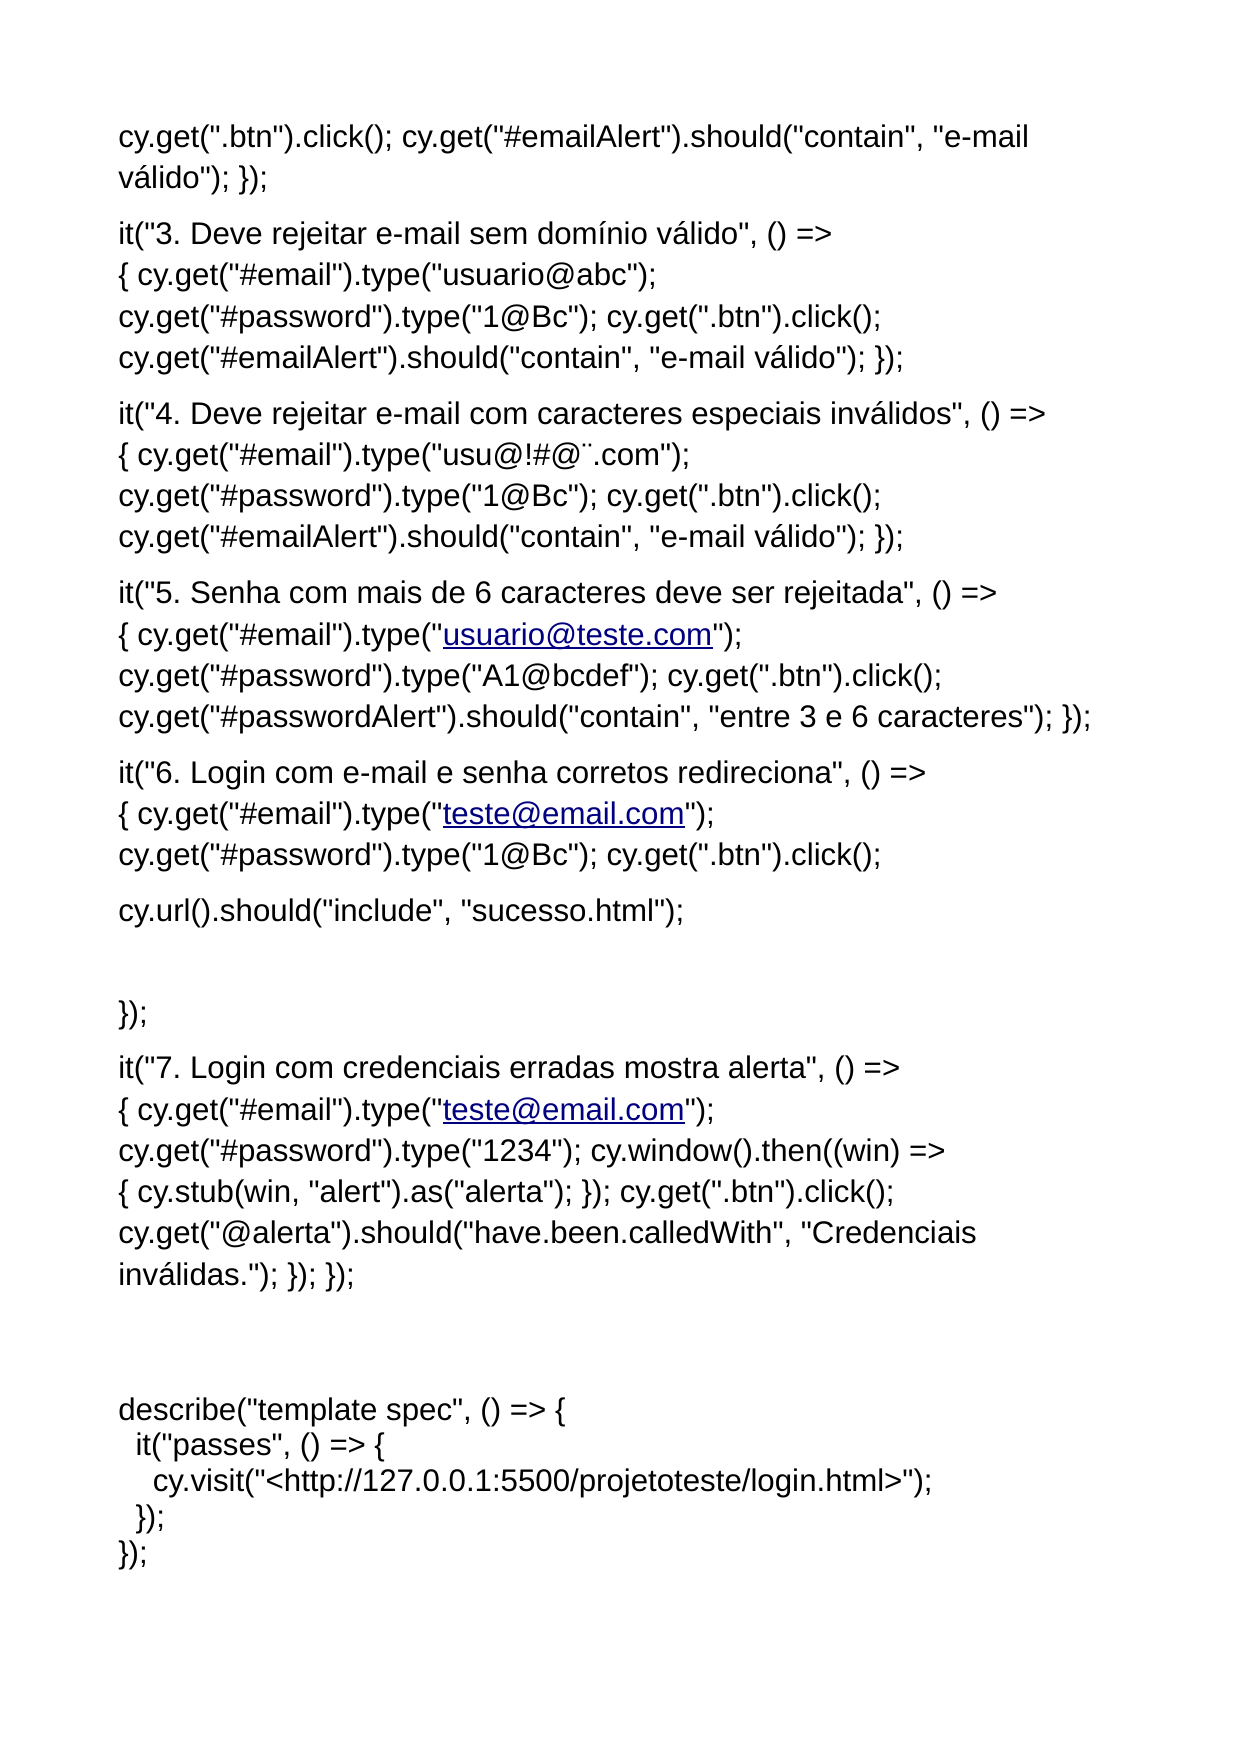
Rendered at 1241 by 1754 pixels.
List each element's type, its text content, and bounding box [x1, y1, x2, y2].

text it("7. Login com credenciais erradas mostra alerta", () => { cy.get("#email").type("teste@email.com"); cy.get("#password").type("1234"); cy.window().then((win) => { cy.stub(win, "alert").as("alerta"); }); cy.get(".btn").click(); cy.get("@alerta").should("have.been.calledWith", "Credenciais inválidas."); }); }); [118, 1049, 1122, 1292]
text it("4. Deve rejeitar e-mail com caracteres especiais inválidos", () => { cy.get("#email").type("usu@!#@¨.com"); cy.get("#password").type("1@Bc"); cy.get(".btn").click(); cy.get("#emailAlert").should("contain", "e-mail válido"); }); [118, 395, 1122, 554]
text cy.get(".btn").click(); cy.get("#emailAlert").should("contain", "e-mail válido"); }); [118, 118, 1122, 195]
text }); [118, 1534, 1122, 1570]
text cy.visit("<http://127.0.0.1:5500/projetoteste/login.html>"); [118, 1462, 1122, 1498]
text cy.url().should("include", "sucesso.html"); [118, 892, 1122, 928]
text it("passes", () => { [118, 1426, 1122, 1462]
text }); [118, 1498, 1122, 1534]
text it("3. Deve rejeitar e-mail sem domínio válido", () => { cy.get("#email").type("usuario@abc"); cy.get("#password").type("1@Bc"); cy.get(".btn").click(); cy.get("#emailAlert").should("contain", "e-mail válido"); }); [118, 215, 1122, 375]
text describe("template spec", () => { [118, 1391, 1122, 1426]
text it("6. Login com e-mail e senha corretos redireciona", () => { cy.get("#email").type("teste@email.com"); cy.get("#password").type("1@Bc"); cy.get(".btn").click(); [118, 754, 1122, 872]
text }); [118, 994, 1122, 1029]
text it("5. Senha com mais de 6 caracteres deve ser rejeitada", () => { cy.get("#email").type("usuario@teste.com"); cy.get("#password").type("A1@bcdef"); cy.get(".btn").click(); cy.get("#passwordAlert").should("contain", "entre 3 e 6 caracteres"); }); [118, 574, 1122, 734]
